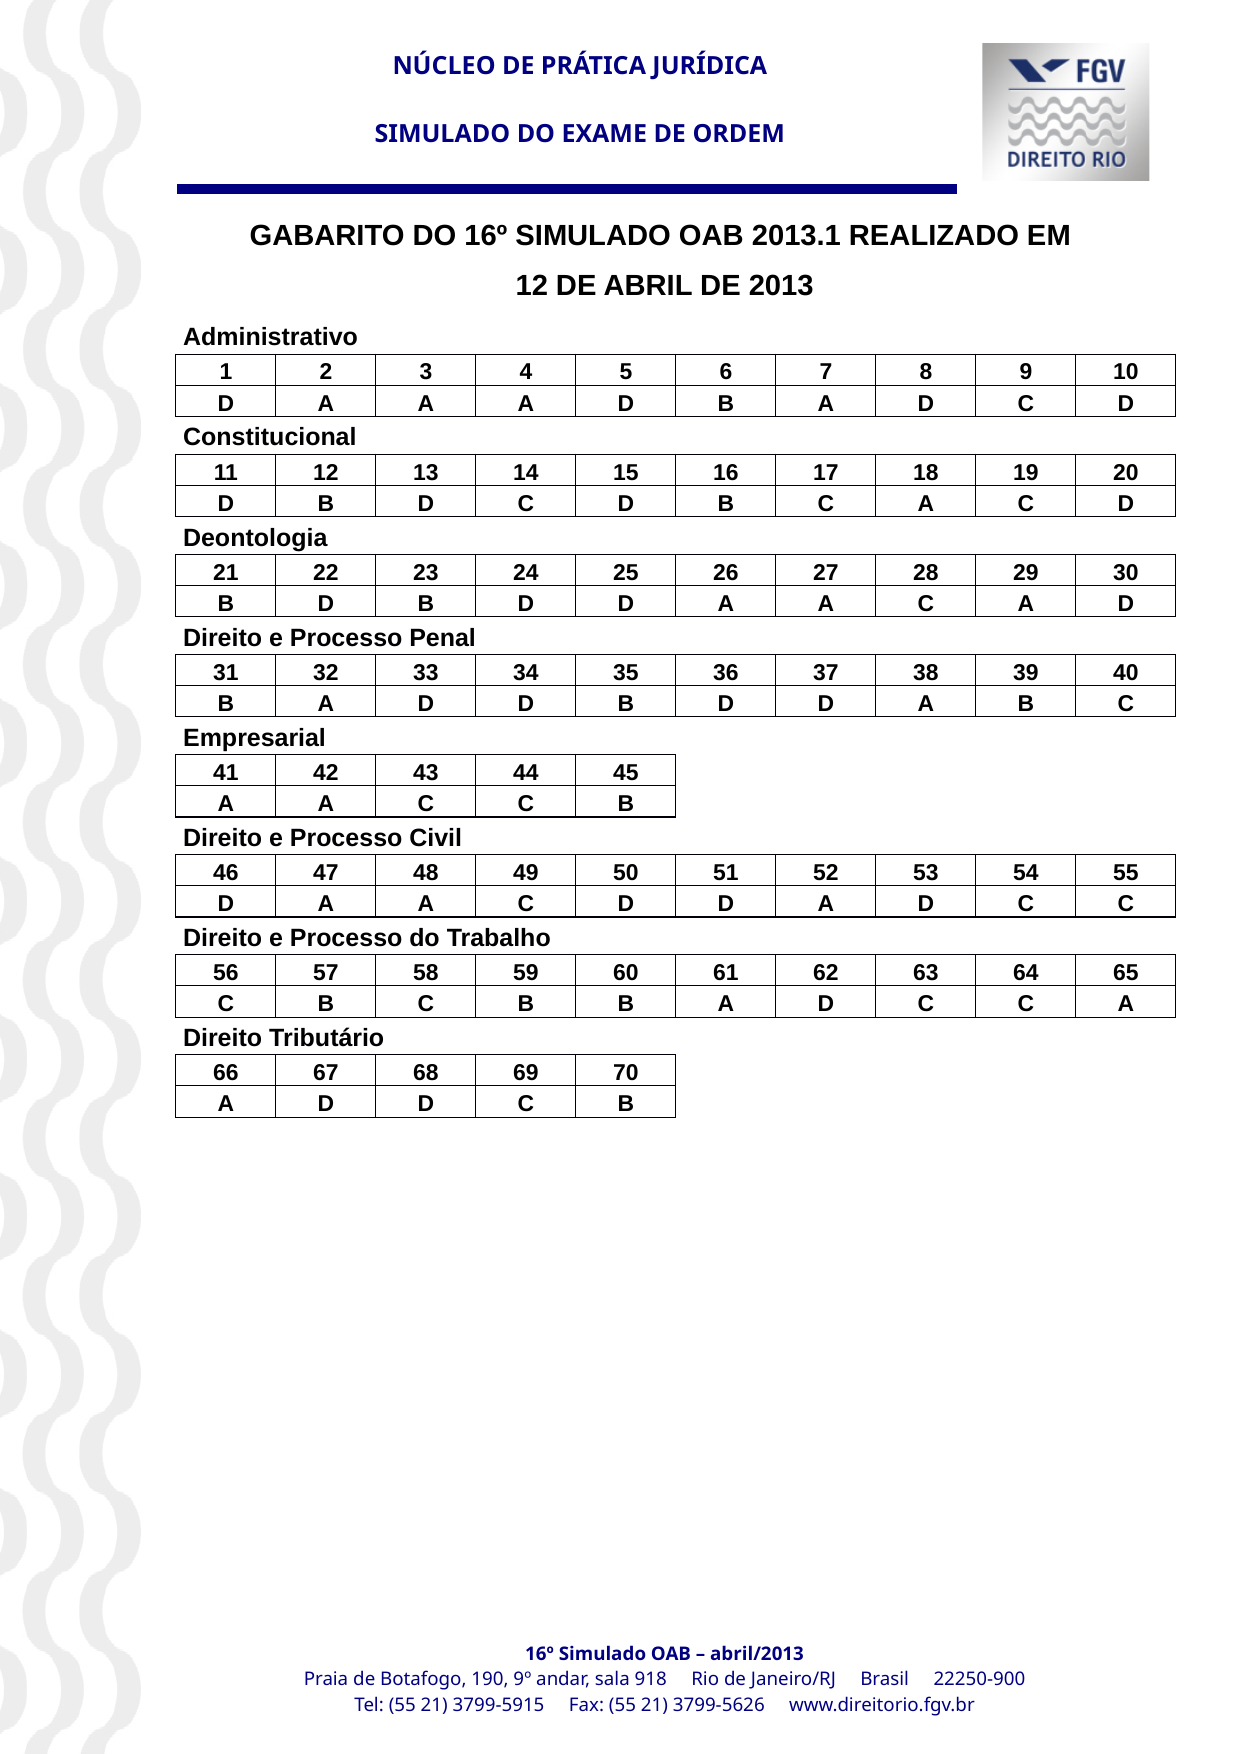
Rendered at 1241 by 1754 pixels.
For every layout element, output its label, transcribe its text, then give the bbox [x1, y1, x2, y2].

table_cell 56 [176, 955, 275, 985]
table_cell 9 [976, 355, 1075, 385]
table_cell D [776, 686, 875, 716]
picture [982, 43, 1150, 181]
table_cell 38 [876, 655, 975, 685]
table_cell [676, 919, 776, 952]
table_cell A [276, 786, 375, 816]
table_cell C [776, 486, 875, 516]
table_cell D [576, 486, 675, 516]
table_cell 39 [976, 655, 1075, 685]
table_cell [876, 819, 976, 852]
table_cell [976, 619, 1076, 651]
table_cell 31 [176, 655, 275, 685]
table_cell B [576, 786, 675, 816]
table_cell 30 [1076, 555, 1175, 585]
table_cell 46 [176, 855, 275, 885]
table_cell B [676, 386, 775, 416]
table_header Administrativo [176, 318, 376, 351]
table_cell 64 [976, 955, 1075, 985]
table_cell D [876, 386, 975, 416]
table_cell [976, 1085, 1076, 1117]
table_cell 37 [776, 655, 875, 685]
table_cell 63 [876, 955, 975, 985]
table_cell [876, 1054, 976, 1085]
table_header [976, 318, 1076, 351]
table_cell A [776, 386, 875, 416]
table_cell 34 [476, 655, 575, 685]
table_cell C [476, 486, 575, 516]
table_cell 22 [276, 555, 375, 585]
table_cell D [576, 586, 675, 616]
table_header [1076, 318, 1176, 351]
table_cell [676, 519, 776, 551]
table_cell B [976, 686, 1075, 716]
table_cell [876, 754, 976, 785]
table_cell [1076, 785, 1176, 816]
table_cell [1076, 719, 1176, 751]
table_cell B [576, 686, 675, 716]
table_cell 41 [176, 755, 275, 785]
table_cell B [276, 486, 375, 516]
table_cell [976, 785, 1076, 816]
table_cell A [776, 886, 875, 916]
table_cell [1076, 418, 1176, 451]
table_cell 18 [876, 455, 975, 485]
table_cell 42 [276, 755, 375, 785]
table_cell [676, 819, 776, 852]
table_cell A [276, 386, 375, 416]
table_cell 15 [576, 455, 675, 485]
table_cell Constitucional [176, 418, 376, 451]
table_cell [776, 719, 876, 751]
table_cell [776, 919, 876, 952]
table_cell 25 [576, 555, 675, 585]
table_cell A [1076, 986, 1175, 1017]
table_cell 68 [376, 1055, 475, 1085]
table_cell 61 [676, 955, 775, 985]
table_cell 23 [376, 555, 475, 585]
table_cell [776, 418, 876, 451]
table_header [676, 318, 776, 351]
table_cell 49 [476, 855, 575, 885]
table_cell [876, 719, 976, 751]
table_cell B [176, 686, 275, 716]
table_cell 19 [976, 455, 1075, 485]
table_cell [776, 519, 876, 551]
table_cell Direito e Processo Civil [176, 819, 476, 852]
table_cell D [1076, 486, 1175, 516]
table_cell 8 [876, 355, 975, 385]
table_cell 13 [376, 455, 475, 485]
table_cell [676, 785, 776, 816]
table_header [576, 318, 676, 351]
table_cell C [876, 986, 975, 1017]
table_cell 70 [576, 1055, 675, 1085]
table_cell D [176, 886, 275, 916]
table_cell Direito Tributário [176, 1019, 476, 1052]
table_cell D [1076, 386, 1175, 416]
table_cell 69 [476, 1055, 575, 1085]
table_cell 3 [376, 355, 475, 385]
table_cell [576, 819, 676, 852]
table_cell B [576, 986, 675, 1017]
table_cell [776, 819, 876, 852]
table_cell A [676, 586, 775, 616]
table_cell A [676, 986, 775, 1017]
table_cell 54 [976, 855, 1075, 885]
table_cell D [476, 586, 575, 616]
table_cell B [576, 1086, 675, 1117]
table_header [876, 318, 976, 351]
table_cell 29 [976, 555, 1075, 585]
table_cell C [976, 886, 1075, 916]
table_cell 24 [476, 555, 575, 585]
table_cell [976, 754, 1076, 785]
table_cell 52 [776, 855, 875, 885]
table_cell B [176, 586, 275, 616]
table_cell [676, 719, 776, 751]
table_cell D [576, 386, 675, 416]
table_cell 21 [176, 555, 275, 585]
table_cell [376, 418, 476, 451]
table_cell [776, 1054, 876, 1085]
table_cell C [376, 986, 475, 1017]
picture [0, 0, 159, 1754]
table_cell A [176, 786, 275, 816]
table_cell D [676, 686, 775, 716]
table_cell [876, 1019, 976, 1052]
table_cell 43 [376, 755, 475, 785]
table_cell A [276, 686, 375, 716]
table_cell [876, 919, 976, 952]
table_cell C [176, 986, 275, 1017]
table_cell 6 [676, 355, 775, 385]
table_cell B [376, 586, 475, 616]
table_cell 17 [776, 455, 875, 485]
table_cell 66 [176, 1055, 275, 1085]
table_cell [576, 418, 676, 451]
table_cell [376, 519, 476, 551]
table_cell D [276, 586, 375, 616]
table_cell A [176, 1086, 275, 1117]
table_cell D [776, 986, 875, 1017]
table_cell 2 [276, 355, 375, 385]
table_cell [876, 519, 976, 551]
table_cell [876, 1085, 976, 1117]
table_cell [776, 1085, 876, 1117]
table_cell [1076, 754, 1176, 785]
table_cell [1076, 1054, 1176, 1085]
table_cell D [1076, 586, 1175, 616]
table_cell 57 [276, 955, 375, 985]
table_cell 47 [276, 855, 375, 885]
table_cell C [376, 786, 475, 816]
table_cell [1076, 519, 1176, 551]
table_cell A [376, 386, 475, 416]
table_cell 58 [376, 955, 475, 985]
table_cell A [876, 486, 975, 516]
table_cell 62 [776, 955, 875, 985]
table_cell [676, 1054, 776, 1085]
table_cell [876, 418, 976, 451]
table_cell D [476, 686, 575, 716]
table_cell [976, 719, 1076, 751]
table_header [776, 318, 876, 351]
table_cell 10 [1076, 355, 1175, 385]
table_cell [776, 754, 876, 785]
table_cell [476, 719, 576, 751]
table_cell Deontologia [176, 519, 376, 551]
table_cell 27 [776, 555, 875, 585]
table_cell A [776, 586, 875, 616]
table_cell A [976, 586, 1075, 616]
table_cell [976, 919, 1076, 952]
table_cell [676, 619, 776, 651]
table_cell 5 [576, 355, 675, 385]
table_cell 51 [676, 855, 775, 885]
table_cell D [376, 1086, 475, 1117]
table_cell 35 [576, 655, 675, 685]
table_cell [676, 754, 776, 785]
table_cell [976, 1019, 1076, 1052]
table_cell C [476, 786, 575, 816]
table_cell B [676, 486, 775, 516]
table_cell [676, 1085, 776, 1117]
table_cell A [876, 686, 975, 716]
table_cell 16 [676, 455, 775, 485]
text GABARITO DO 16º SIMULADO OAB 2013.1 REALIZADO EM [177, 218, 1152, 251]
table_cell 44 [476, 755, 575, 785]
table_cell [376, 719, 476, 751]
table_cell [576, 719, 676, 751]
table_cell C [1076, 886, 1175, 916]
table_cell 11 [176, 455, 275, 485]
table_header [476, 318, 576, 351]
table_cell [776, 1019, 876, 1052]
table_cell D [276, 1086, 375, 1117]
table_cell [1076, 619, 1176, 651]
table_cell 14 [476, 455, 575, 485]
table_cell [476, 819, 576, 852]
table_cell A [276, 886, 375, 916]
table_cell C [1076, 686, 1175, 716]
text 12 DE ABRIL DE 2013 [177, 268, 1152, 301]
table_cell [976, 819, 1076, 852]
table_cell [476, 1019, 576, 1052]
table_cell [576, 619, 676, 651]
table_cell D [176, 486, 275, 516]
table_cell B [276, 986, 375, 1017]
table_cell C [976, 986, 1075, 1017]
table_cell C [976, 486, 1075, 516]
table_cell [576, 919, 676, 952]
table_cell 48 [376, 855, 475, 885]
table_cell 1 [176, 355, 275, 385]
table_cell D [876, 886, 975, 916]
table_cell [876, 619, 976, 651]
table_cell A [476, 386, 575, 416]
table_cell 12 [276, 455, 375, 485]
table_cell D [176, 386, 275, 416]
table_cell 45 [576, 755, 675, 785]
table_cell [676, 1019, 776, 1052]
table_cell 50 [576, 855, 675, 885]
table_cell C [976, 386, 1075, 416]
table_cell 26 [676, 555, 775, 585]
table_cell [876, 785, 976, 816]
table_cell C [476, 886, 575, 916]
table_cell 59 [476, 955, 575, 985]
table_cell A [376, 886, 475, 916]
table_cell C [476, 1086, 575, 1117]
table_cell 40 [1076, 655, 1175, 685]
table_cell C [876, 586, 975, 616]
table_cell D [376, 486, 475, 516]
table_cell [476, 418, 576, 451]
table_cell Direito e Processo do Trabalho [176, 919, 576, 952]
table_cell 32 [276, 655, 375, 685]
table_cell D [576, 886, 675, 916]
table_cell 60 [576, 955, 675, 985]
table_cell 4 [476, 355, 575, 385]
table_cell 28 [876, 555, 975, 585]
table_cell [776, 619, 876, 651]
table_cell [1076, 1085, 1176, 1117]
table_cell Empresarial [176, 719, 376, 751]
table_cell [1076, 919, 1176, 952]
table_cell 53 [876, 855, 975, 885]
table_cell Direito e Processo Penal [176, 619, 576, 651]
table_cell 20 [1076, 455, 1175, 485]
table_cell 7 [776, 355, 875, 385]
table_cell [576, 519, 676, 551]
table_cell [576, 1019, 676, 1052]
table_cell [476, 519, 576, 551]
table_cell D [676, 886, 775, 916]
table_cell 33 [376, 655, 475, 685]
table_cell 55 [1076, 855, 1175, 885]
table_cell [1076, 1019, 1176, 1052]
table_header [376, 318, 476, 351]
table_cell 36 [676, 655, 775, 685]
table_cell D [376, 686, 475, 716]
table_cell [776, 785, 876, 816]
table_cell [976, 1054, 1076, 1085]
table_cell [976, 418, 1076, 451]
table_cell [976, 519, 1076, 551]
table_cell 67 [276, 1055, 375, 1085]
table_cell [1076, 819, 1176, 852]
table_cell 65 [1076, 955, 1175, 985]
table_cell B [476, 986, 575, 1017]
table_cell [676, 418, 776, 451]
